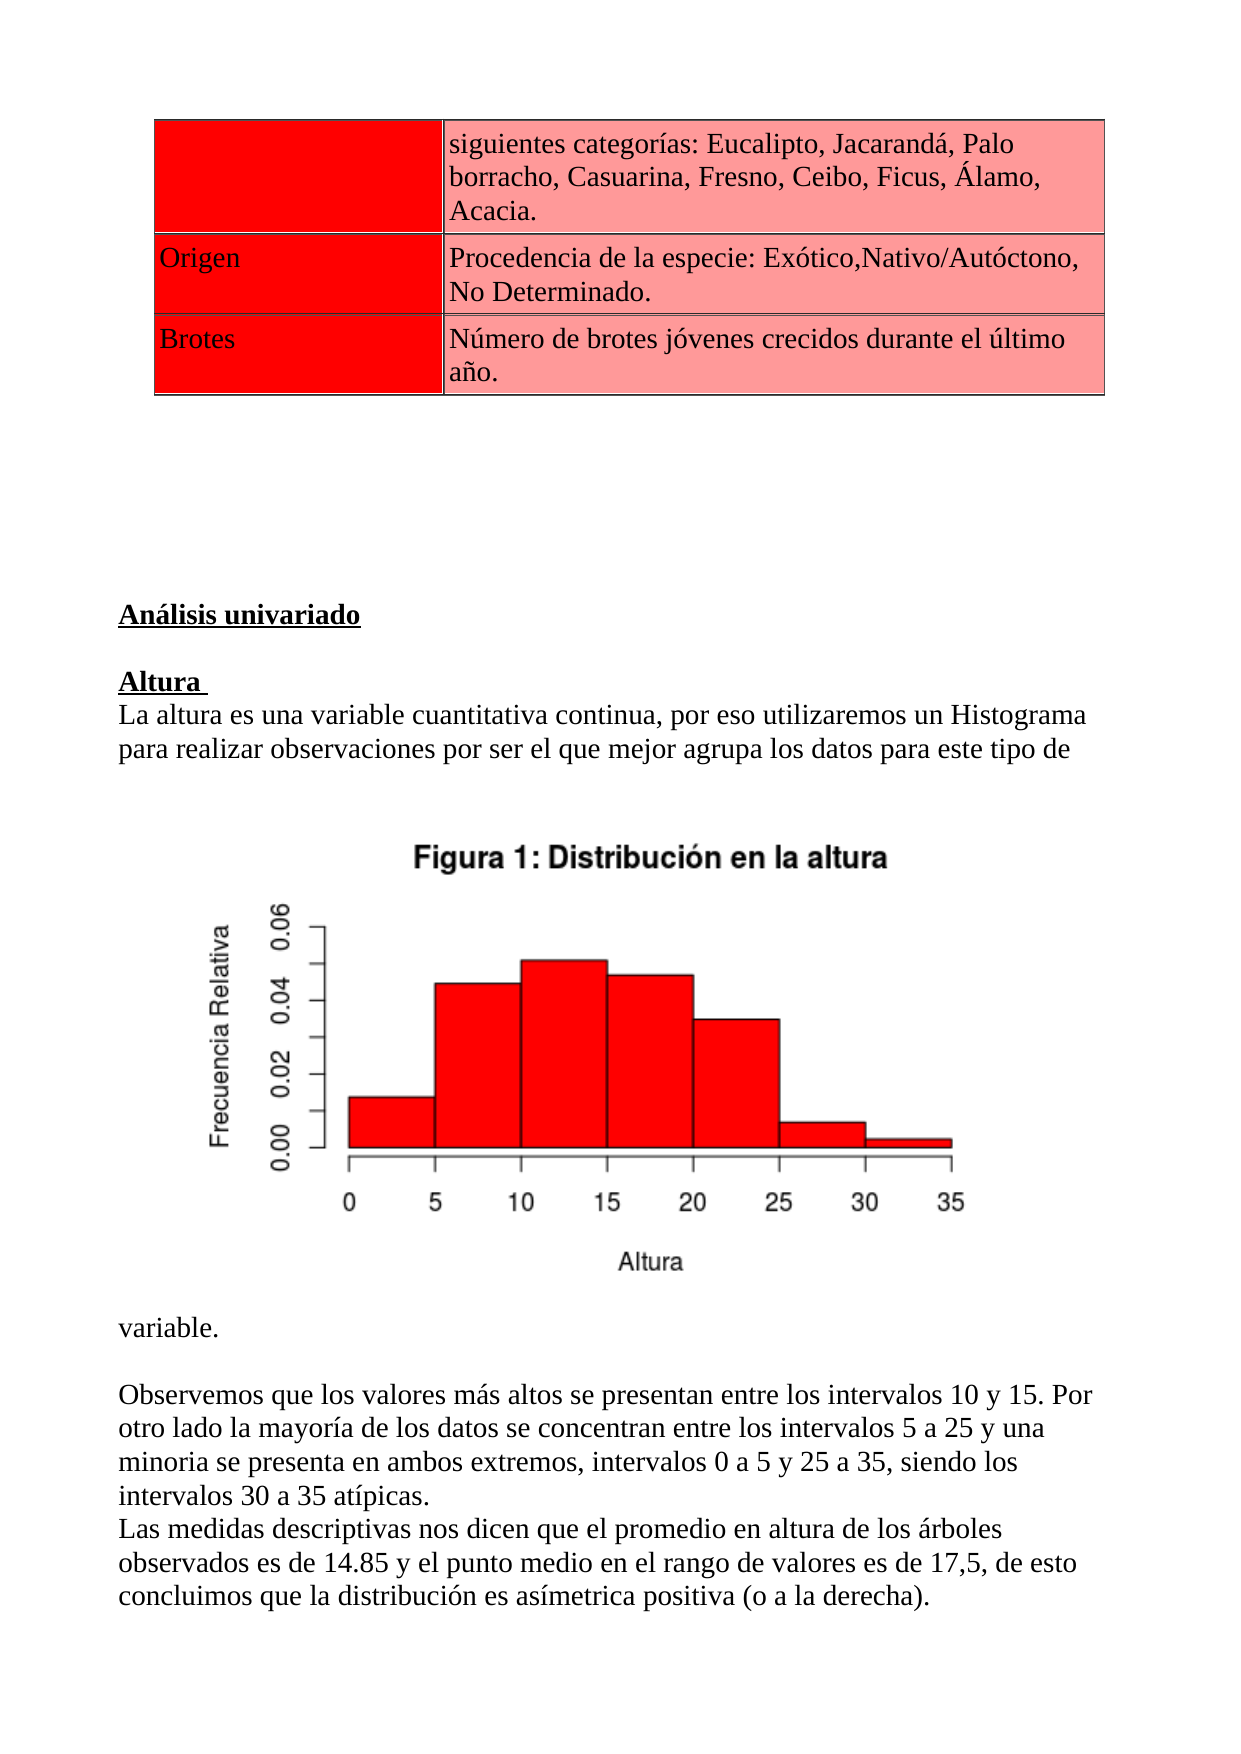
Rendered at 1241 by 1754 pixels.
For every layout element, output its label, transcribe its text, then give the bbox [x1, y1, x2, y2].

text Altura [118, 664, 1122, 697]
table_cell Número de brotes jóvenes crecidos durante el último año. [445, 316, 1104, 393]
text La altura es una variable cuantitativa continua, por eso utilizaremos un Histograma para realizar observaciones por ser el que mejor agrupa los datos para este tipo de variable. [118, 697, 1122, 1343]
text Análisis univariado [118, 597, 1122, 630]
table_cell [155, 121, 442, 232]
table_cell siguientes categorías: Eucalipto, Jacarandá, Palo borracho, Casuarina, Fresno, Ceibo, Ficus, Álamo, Acacia. [445, 121, 1104, 232]
table_cell Procedencia de la especie: Exótico,Nativo/Autóctono, No Determinado. [445, 235, 1104, 313]
text Las medidas descriptivas nos dicen que el promedio en altura de los árboles observados es de 14.85 y el punto medio en el rango de valores es de 17,5, de esto concluimos que la distribución es asímetrica positiva (o a la derecha). [118, 1511, 1122, 1612]
table_cell Brotes [155, 316, 442, 393]
table_cell Origen [155, 235, 442, 313]
picture [202, 795, 1039, 1310]
text Observemos que los valores más altos se presentan entre los intervalos 10 y 15. Por otro lado la mayoría de los datos se concentran entre los intervalos 5 a 25 y una minoria se presenta en ambos extremos, intervalos 0 a 5 y 25 a 35, siendo los intervalos 30 a 35 atípicas. [118, 1377, 1122, 1511]
